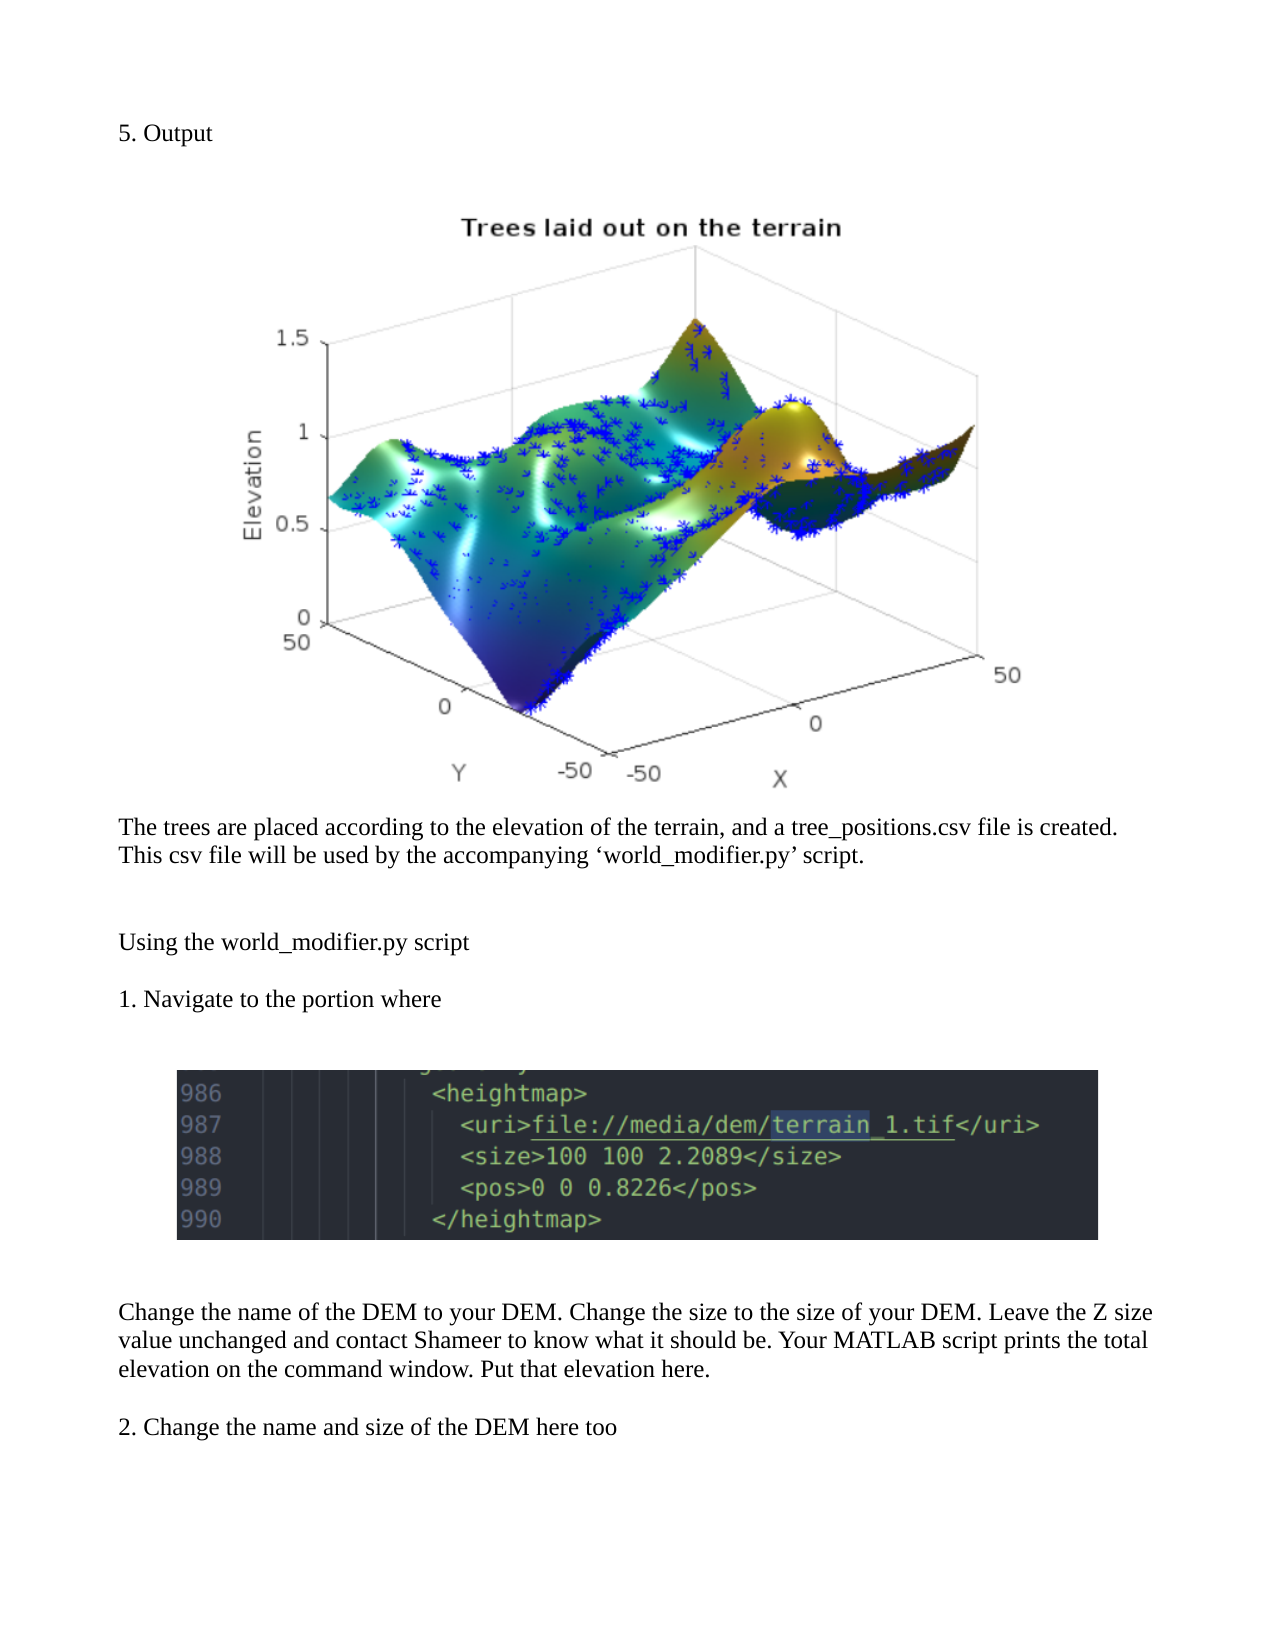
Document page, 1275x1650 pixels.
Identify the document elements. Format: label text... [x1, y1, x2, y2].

picture [176, 1070, 1099, 1240]
text Using the world_modifier.py script [118, 927, 1157, 956]
text 1. Navigate to the portion where [118, 984, 1157, 1013]
text 5. Output [118, 118, 1157, 147]
text The trees are placed according to the elevation of the terrain, and a tree_positions.csv file is created. This csv file will be used by the accompanying ‘world_modifier.py’ script. [118, 204, 1157, 869]
picture [230, 204, 1045, 812]
text Change the name of the DEM to your DEM. Change the size to the size of your DEM. Leave the Z size value unchanged and contact Shameer to know what it should be. Your MATLAB script prints the total elevation on the command window. Put that elevation here. [118, 1297, 1157, 1383]
text 2. Change the name and size of the DEM here too [118, 1412, 1157, 1441]
